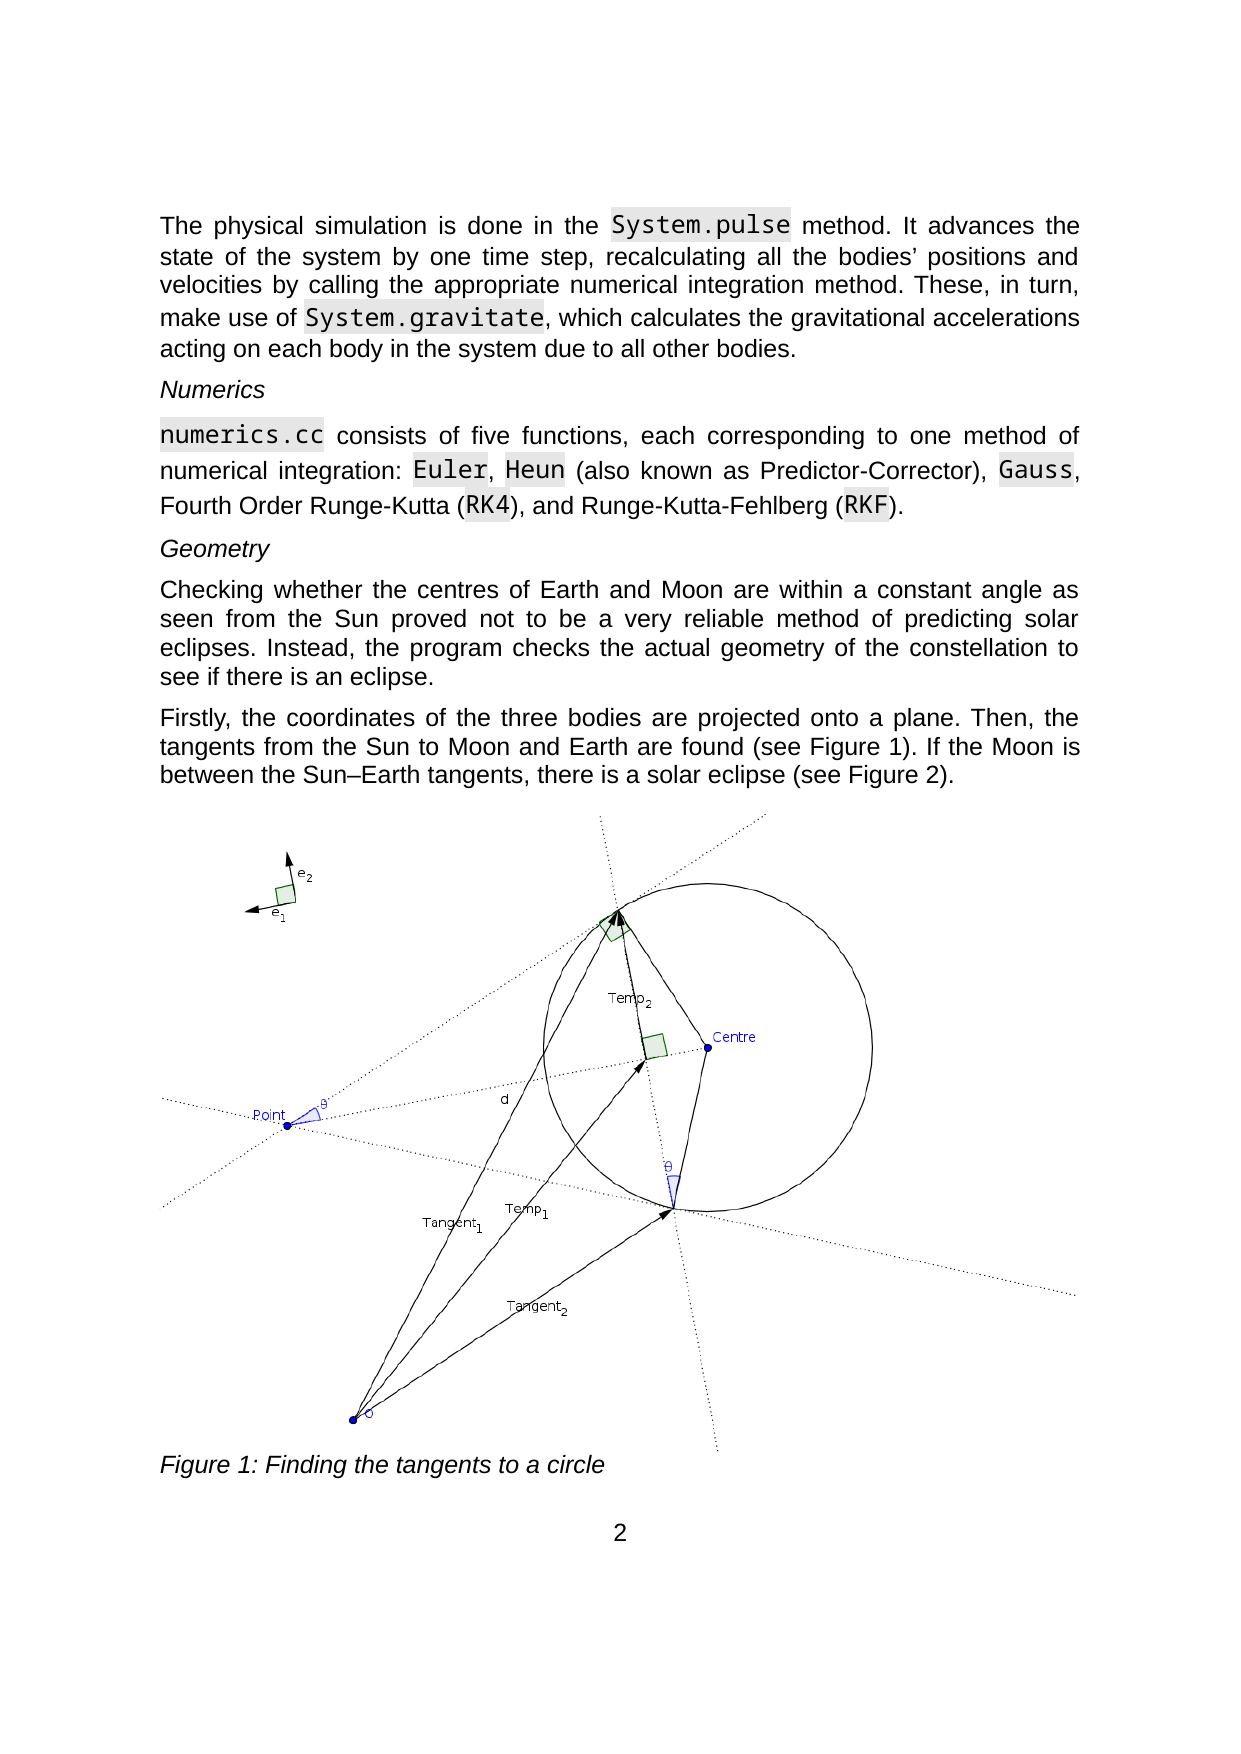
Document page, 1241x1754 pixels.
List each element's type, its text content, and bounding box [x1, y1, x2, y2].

text Firstly, the coordinates of the three bodies are projected onto a plane. Then, the tangents from the Sun to Moon and Earth are found (see Figure 1). If the Moon is between the Sun–Earth tangents, there is a solar eclipse (see Figure 2). [159, 703, 1081, 789]
text numerics.cc consists of five functions, each corresponding to one method of numerical integration: Euler, Heun (also known as Predictor-Corrector), Gauss, Fourth Order Runge-Kutta (RK4), and Runge-Kutta-Fehlberg (RKF). [159, 417, 1081, 522]
subtitle Geometry [159, 534, 1081, 563]
text Figure 1: Finding the tangents to a circle [159, 1453, 1077, 1478]
picture [159, 814, 1078, 1453]
text The physical simulation is done in the System.pulse method. It advances the state of the system by one time step, recalculating all the bodies’ positions and velocities by calling the appropriate numerical integration method. These, in turn, make use of System.gravitate, which calculates the gravitational accelerations acting on each body in the system due to all other bodies. [159, 207, 1081, 363]
text Checking whether the centres of Earth and Moon are within a constant angle as seen from the Sun proved not to be a very reliable method of predicting solar eclipses. Instead, the program checks the actual geometry of the constellation to see if there is an eclipse. [159, 575, 1081, 690]
subtitle Numerics [159, 375, 1081, 404]
